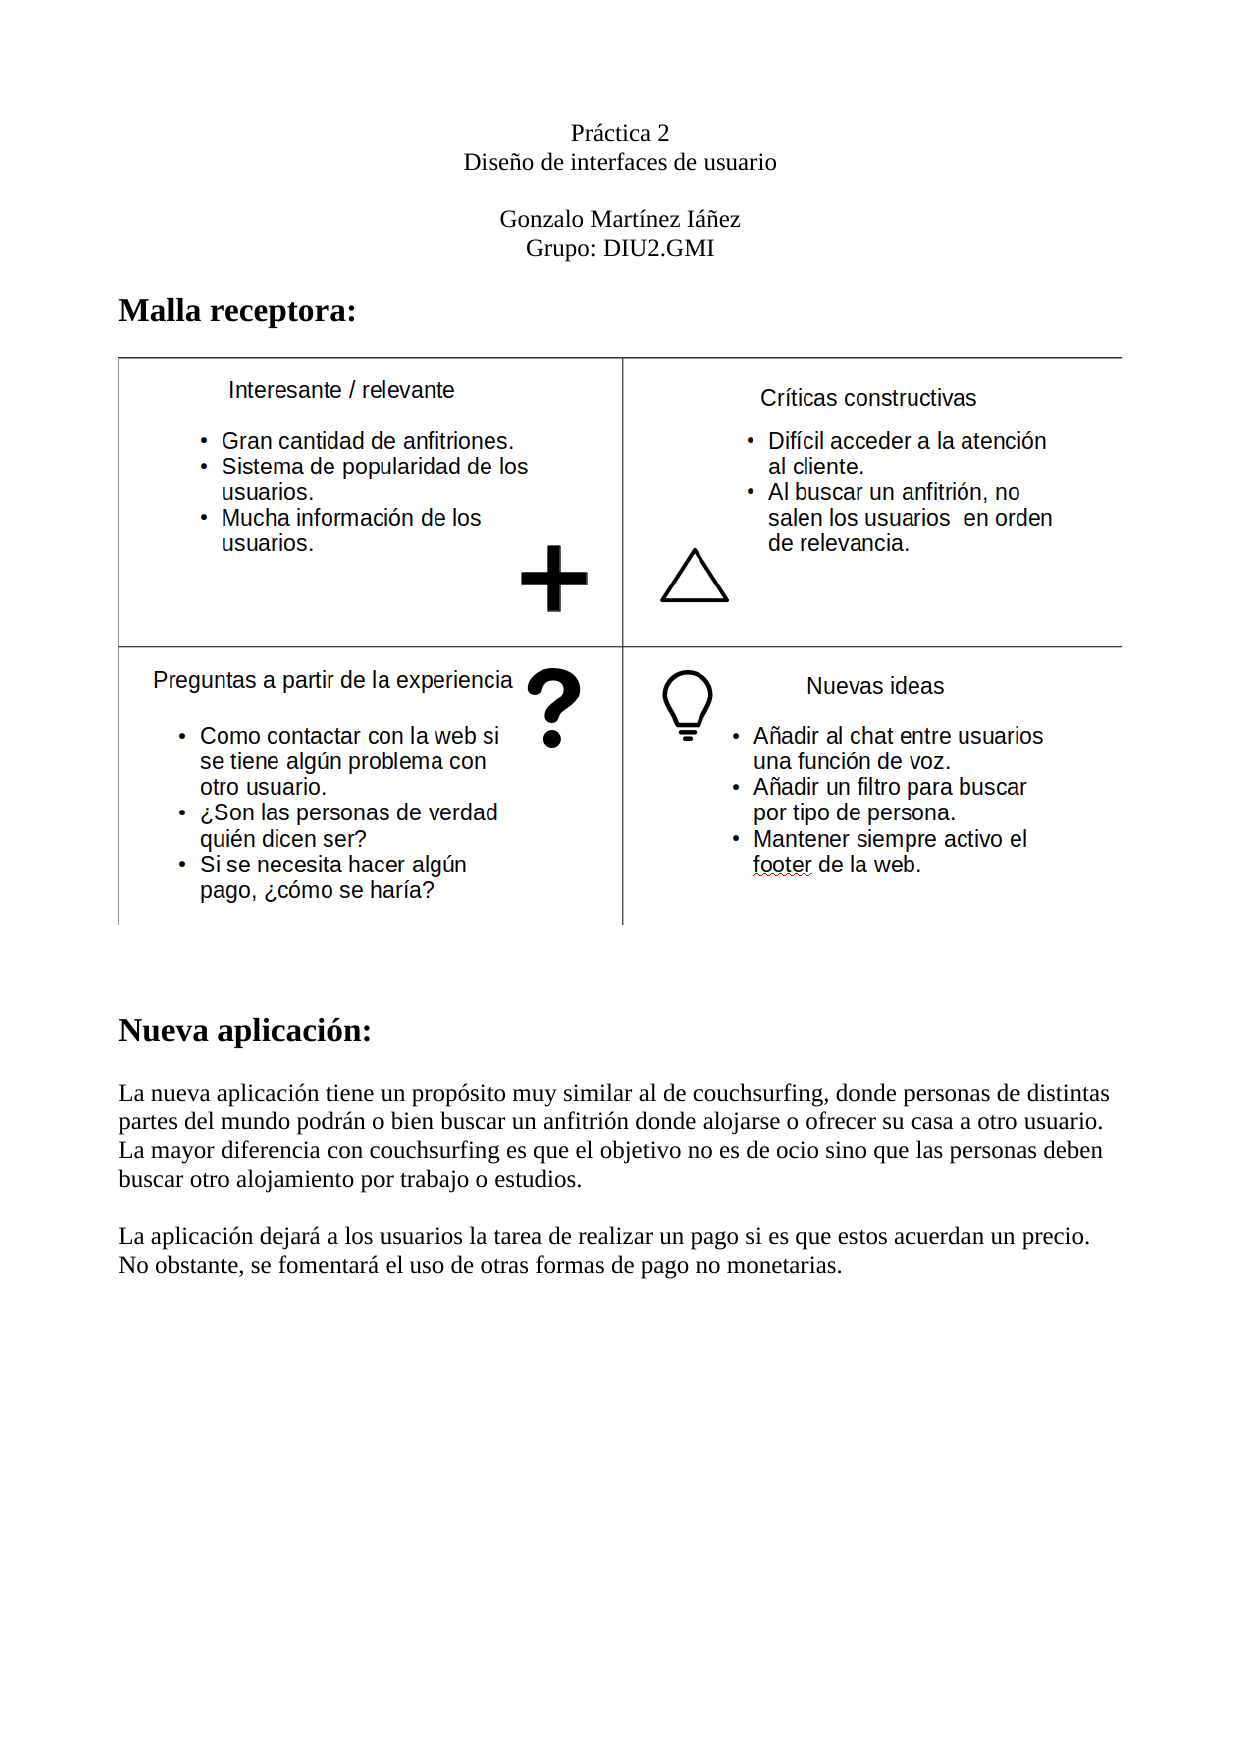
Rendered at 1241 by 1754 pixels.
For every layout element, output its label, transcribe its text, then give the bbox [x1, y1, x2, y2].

picture [118, 357, 1123, 925]
text Malla receptora: [118, 291, 1122, 329]
text Gonzalo Martínez Iáñez [118, 204, 1122, 233]
text Nueva aplicación: [118, 1011, 1122, 1049]
text La aplicación dejará a los usuarios la tarea de realizar un pago si es que estos acuerdan un precio. No obstante, se fomentará el uso de otras formas de pago no monetarias. [118, 1221, 1122, 1279]
text Práctica 2 [118, 118, 1122, 147]
text Grupo: DIU2.GMI [118, 233, 1122, 262]
text La nueva aplicación tiene un propósito muy similar al de couchsurfing, donde personas de distintas partes del mundo podrán o bien buscar un anfitrión donde alojarse o ofrecer su casa a otro usuario. La mayor diferencia con couchsurfing es que el objetivo no es de ocio sino que las personas deben buscar otro alojamiento por trabajo o estudios. [118, 1078, 1122, 1193]
text Diseño de interfaces de usuario [118, 147, 1122, 176]
